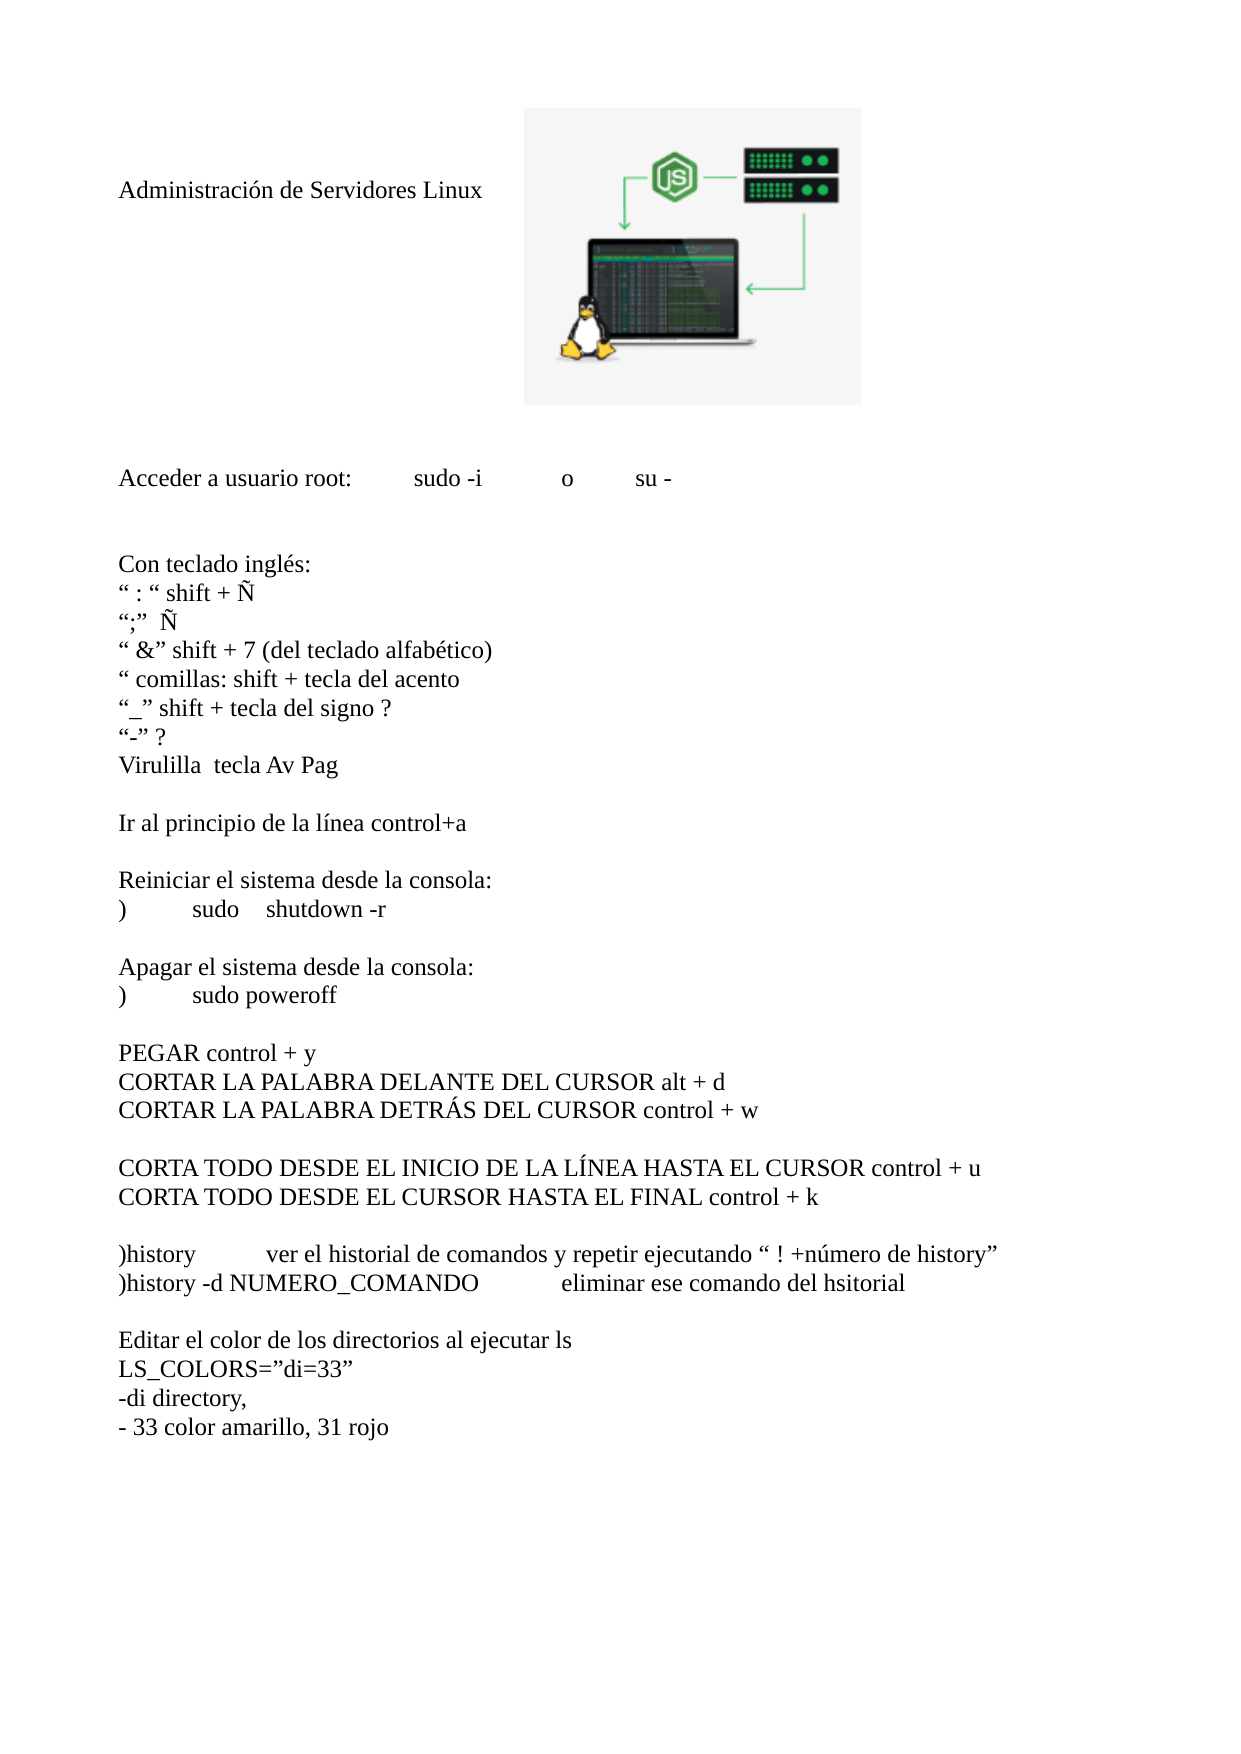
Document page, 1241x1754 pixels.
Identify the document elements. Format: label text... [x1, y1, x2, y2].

text Virulilla tecla Av Pag [118, 751, 1122, 779]
text Acceder a usuario root: sudo -i o su - [118, 463, 1122, 492]
text “_” shift + tecla del signo ? [118, 693, 1122, 722]
text CORTAR LA PALABRA DELANTE DEL CURSOR alt + d [118, 1067, 1122, 1096]
text LS_COLORS=”di=33” [118, 1354, 1122, 1383]
text -di directory, [118, 1383, 1122, 1412]
text ) sudo shutdown -r [118, 894, 1122, 923]
text CORTA TODO DESDE EL INICIO DE LA LÍNEA HASTA EL CURSOR control + u [118, 1153, 1122, 1182]
text “-” ? [118, 722, 1122, 751]
text CORTAR LA PALABRA DETRÁS DEL CURSOR control + w [118, 1096, 1122, 1124]
text ) sudo poweroff [118, 981, 1122, 1009]
text Ir al principio de la línea control+a [118, 808, 1122, 837]
picture [523, 105, 862, 410]
text - 33 color amarillo, 31 rojo [118, 1412, 1122, 1441]
text )history ver el historial de comandos y repetir ejecutando “ ! +número de history” [118, 1239, 1122, 1268]
text PEGAR control + y [118, 1038, 1122, 1067]
text Apagar el sistema desde la consola: [118, 952, 1122, 981]
text “;” Ñ [118, 607, 1122, 636]
text Reiniciar el sistema desde la consola: [118, 866, 1122, 894]
text “ comillas: shift + tecla del acento [118, 664, 1122, 693]
text Administración de Servidores Linux [118, 176, 523, 204]
text )history -d NUMERO_COMANDO eliminar ese comando del hsitorial [118, 1268, 1122, 1297]
text Con teclado inglés: [118, 549, 1122, 578]
text [862, 176, 1122, 204]
text “ : “ shift + Ñ [118, 578, 1122, 607]
text “ &” shift + 7 (del teclado alfabético) [118, 636, 1122, 664]
text Editar el color de los directorios al ejecutar ls [118, 1326, 1122, 1354]
text CORTA TODO DESDE EL CURSOR HASTA EL FINAL control + k [118, 1182, 1122, 1211]
